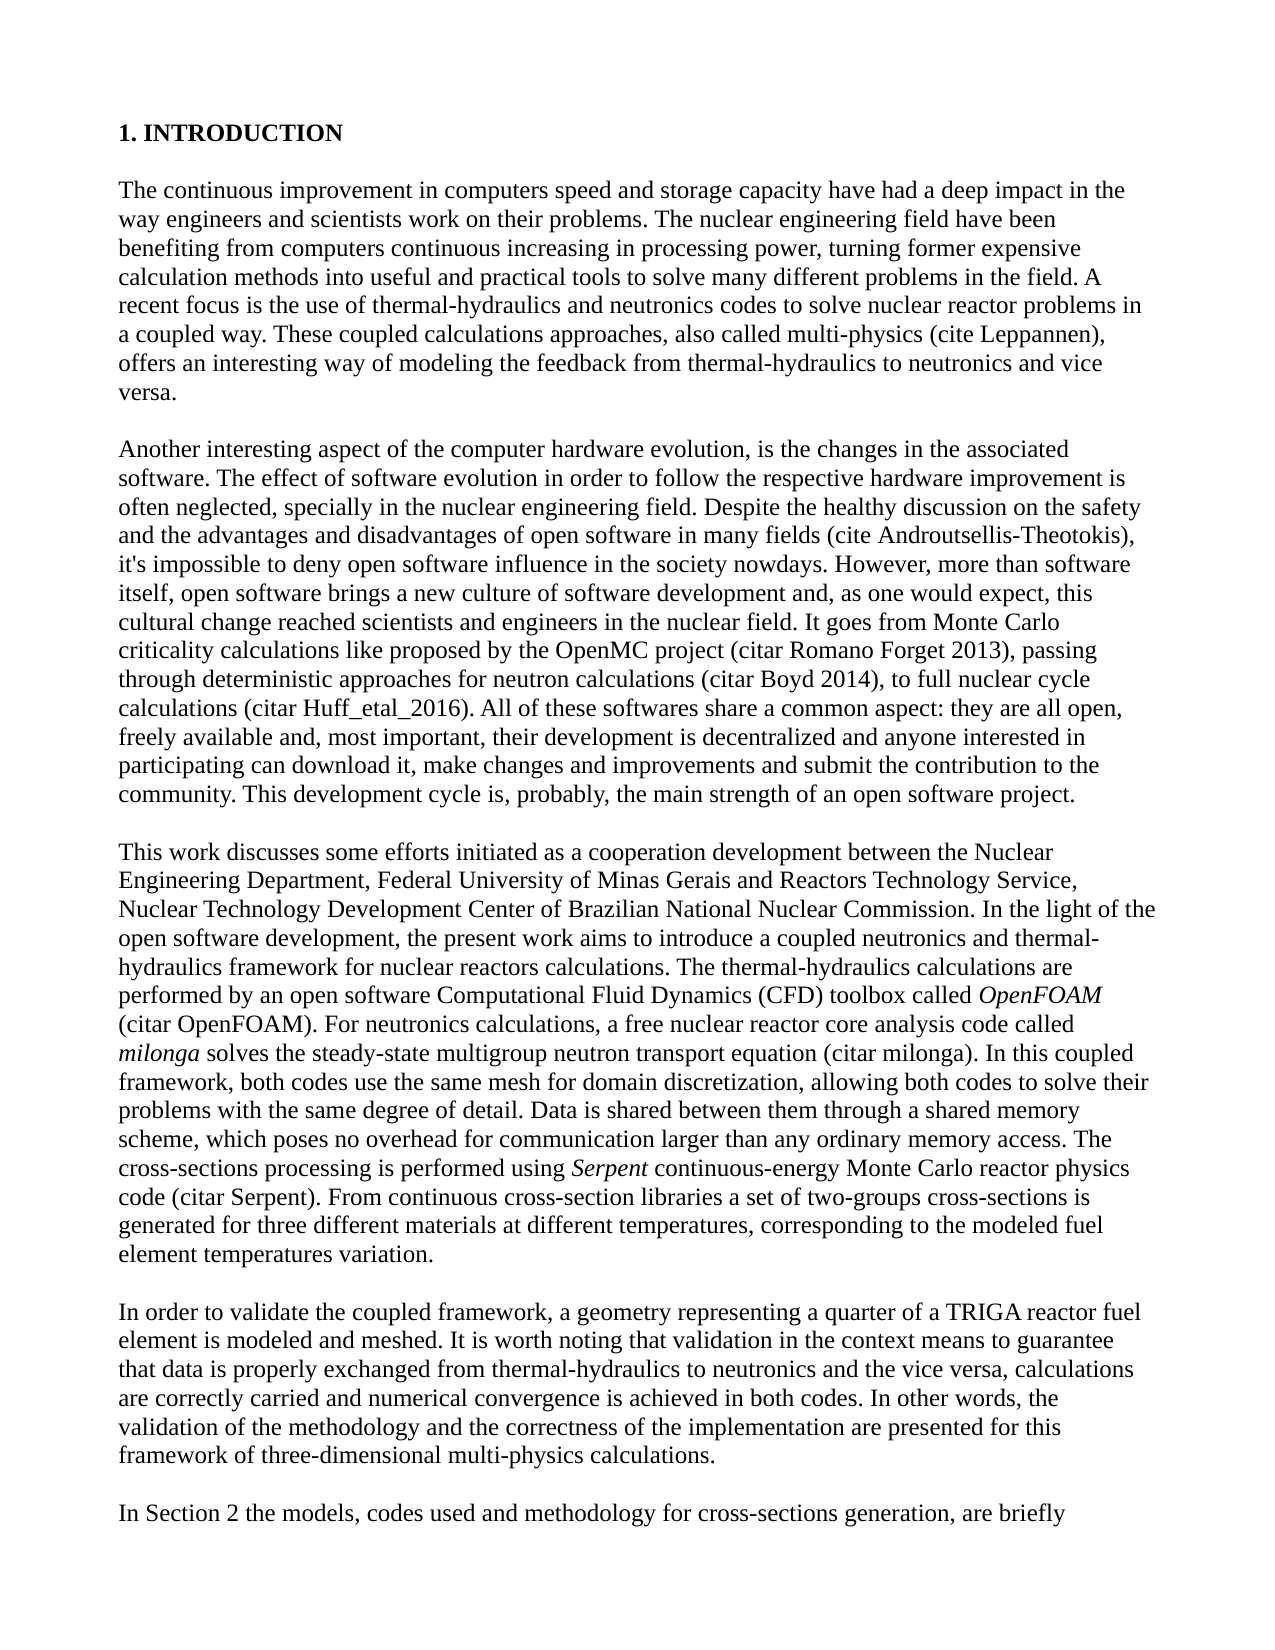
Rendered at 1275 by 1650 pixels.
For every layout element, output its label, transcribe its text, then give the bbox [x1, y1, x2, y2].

text The continuous improvement in computers speed and storage capacity have had a deep impact in the way engineers and scientists work on their problems. The nuclear engineering field have been benefiting from computers continuous increasing in processing power, turning former expensive calculation methods into useful and practical tools to solve many different problems in the field. A recent focus is the use of thermal-hydraulics and neutronics codes to solve nuclear reactor problems in a coupled way. These coupled calculations approaches, also called multi-physics (cite Leppannen), offers an interesting way of modeling the feedback from thermal-hydraulics to neutronics and vice versa. [118, 176, 1157, 406]
text Another interesting aspect of the computer hardware evolution, is the changes in the associated software. The effect of software evolution in order to follow the respective hardware improvement is often neglected, specially in the nuclear engineering field. Despite the healthy discussion on the safety and the advantages and disadvantages of open software in many fields (cite Androutsellis-Theotokis), it's impossible to deny open software influence in the society nowdays. However, more than software itself, open software brings a new culture of software development and, as one would expect, this cultural change reached scientists and engineers in the nuclear field. It goes from Monte Carlo criticality calculations like proposed by the OpenMC project (citar Romano Forget 2013), passing through deterministic approaches for neutron calculations (citar Boyd 2014), to full nuclear cycle calculations (citar Huff_etal_2016). All of these softwares share a common aspect: they are all open, freely available and, most important, their development is decentralized and anyone interested in participating can download it, make changes and improvements and submit the contribution to the community. This development cycle is, probably, the main strength of an open software project. [118, 434, 1157, 808]
text In order to validate the coupled framework, a geometry representing a quarter of a TRIGA reactor fuel element is modeled and meshed. It is worth noting that validation in the context means to guarantee that data is properly exchanged from thermal-hydraulics to neutronics and the vice versa, calculations are correctly carried and numerical convergence is achieved in both codes. In other words, the validation of the methodology and the correctness of the implementation are presented for this framework of three-dimensional multi-physics calculations. [118, 1297, 1157, 1469]
text This work discusses some efforts initiated as a cooperation development between the Nuclear Engineering Department, Federal University of Minas Gerais and Reactors Technology Service, Nuclear Technology Development Center of Brazilian National Nuclear Commission. In the light of the open software development, the present work aims to introduce a coupled neutronics and thermal-hydraulics framework for nuclear reactors calculations. The thermal-hydraulics calculations are performed by an open software Computational Fluid Dynamics (CFD) toolbox called OpenFOAM (citar OpenFOAM). For neutronics calculations, a free nuclear reactor core analysis code called milonga solves the steady-state multigroup neutron transport equation (citar milonga). In this coupled framework, both codes use the same mesh for domain discretization, allowing both codes to solve their problems with the same degree of detail. Data is shared between them through a shared memory scheme, which poses no overhead for communication larger than any ordinary memory access. The cross-sections processing is performed using Serpent continuous-energy Monte Carlo reactor physics code (citar Serpent). From continuous cross-section libraries a set of two-groups cross-sections is generated for three different materials at different temperatures, corresponding to the modeled fuel element temperatures variation. [118, 837, 1157, 1268]
text In Section 2 the models, codes used and methodology for cross-sections generation, are briefly [118, 1498, 1157, 1527]
text 1. INTRODUCTION [118, 118, 1157, 147]
